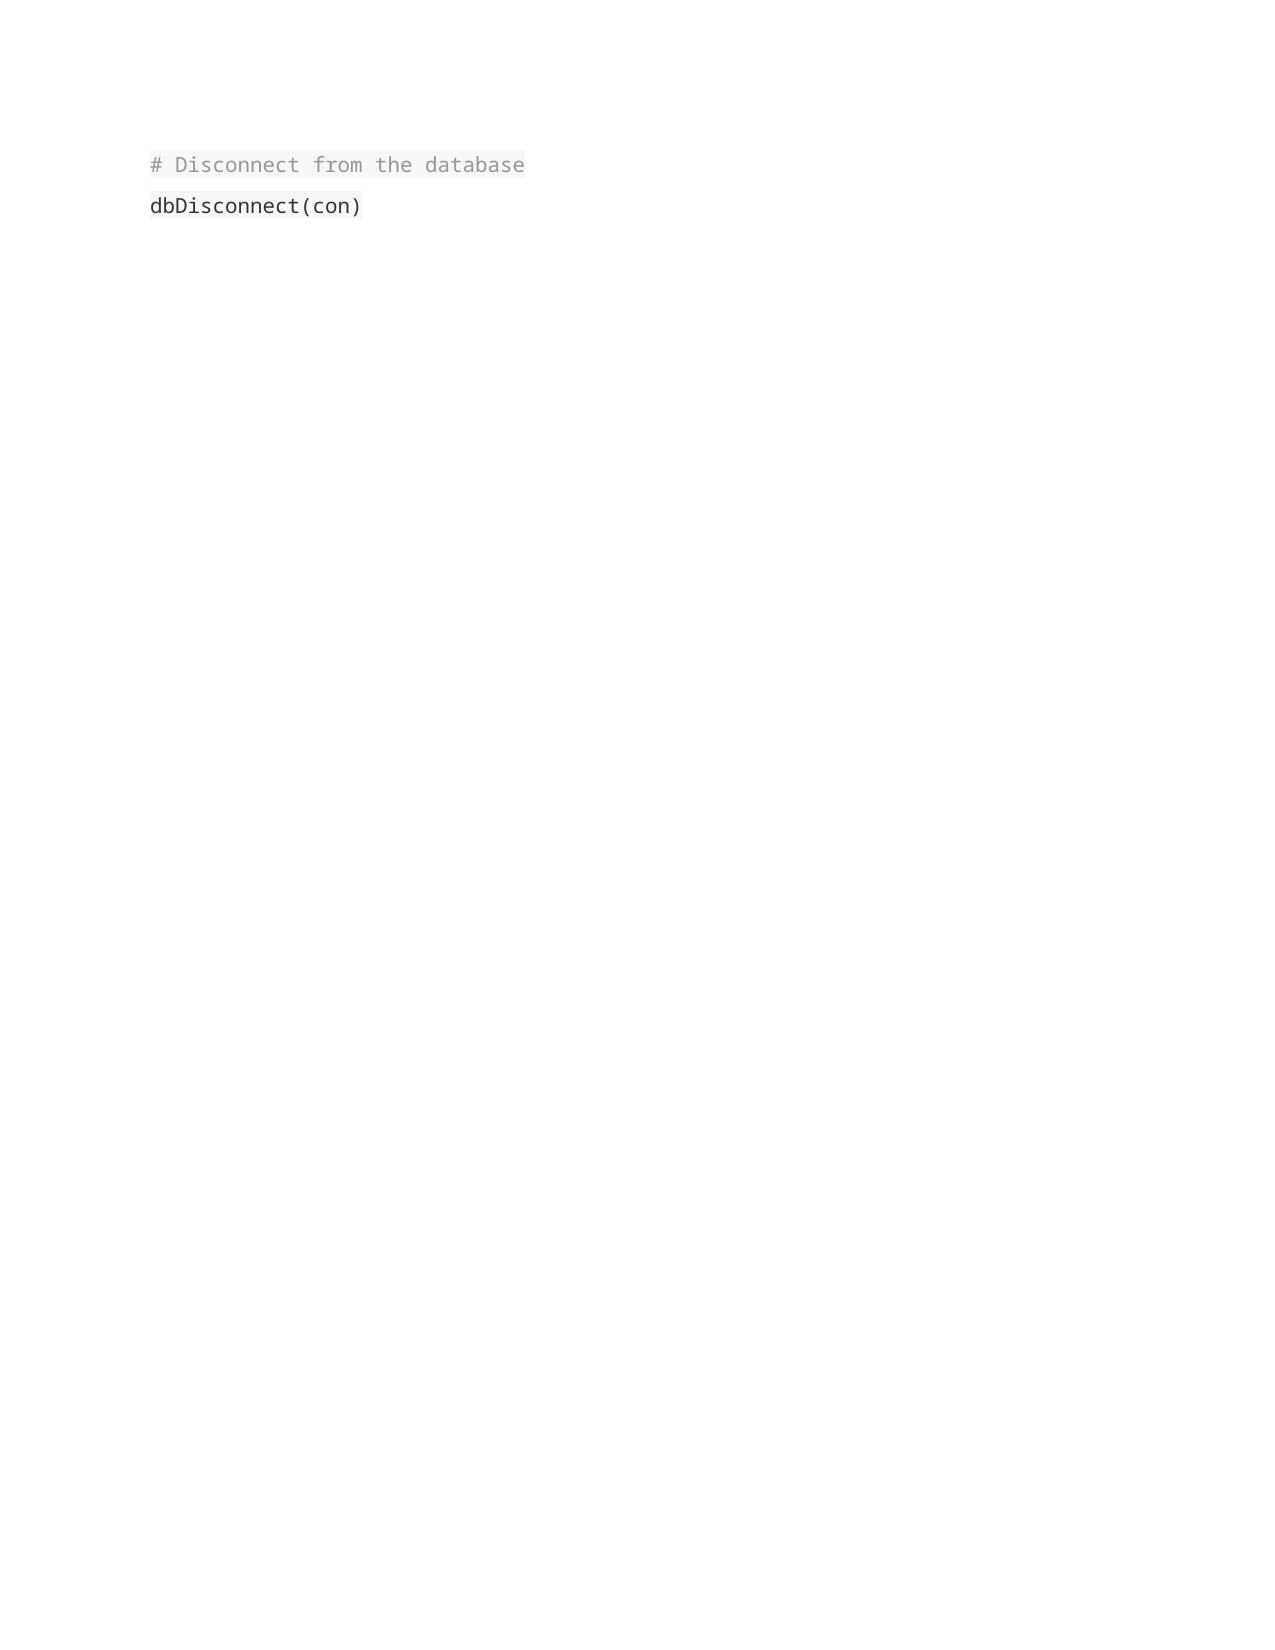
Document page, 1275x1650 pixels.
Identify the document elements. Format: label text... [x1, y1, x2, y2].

text # Disconnect from the database dbDisconnect(con) [150, 150, 1125, 219]
